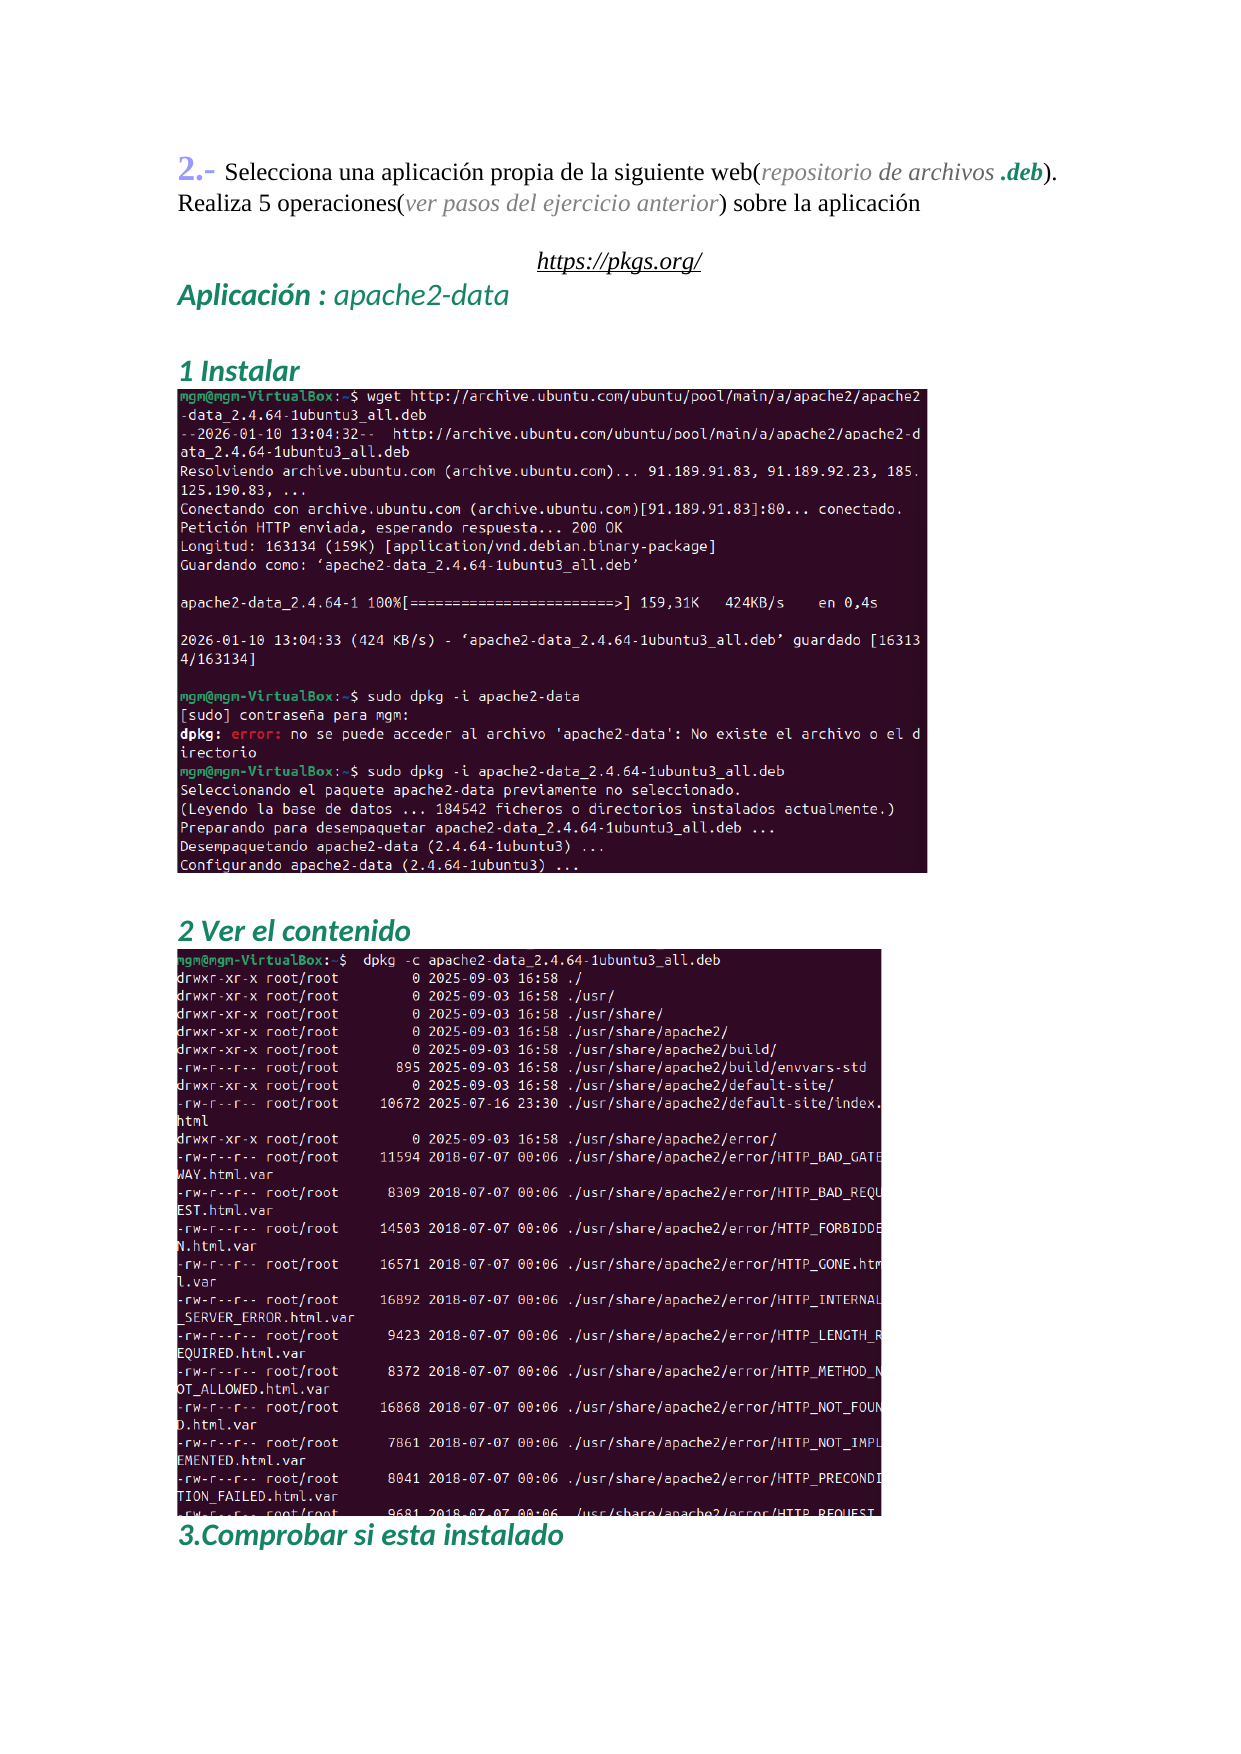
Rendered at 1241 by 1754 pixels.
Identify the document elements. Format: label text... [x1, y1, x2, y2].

text Aplicación : apache2-data [177, 275, 1063, 313]
picture [177, 949, 882, 1516]
text Realiza 5 operaciones(ver pasos del ejercicio anterior) sobre la aplicación [177, 188, 1063, 217]
text 2.- Selecciona una aplicación propia de la siguiente web(repositorio de archivos .deb). [177, 148, 1063, 188]
text 2 Ver el contenido [177, 911, 1063, 949]
text 1 Instalar [177, 351, 1063, 389]
picture [177, 389, 928, 873]
text https://pkgs.org/ [177, 246, 1063, 275]
text 3.Comprobar si esta instalado [177, 1516, 1063, 1554]
